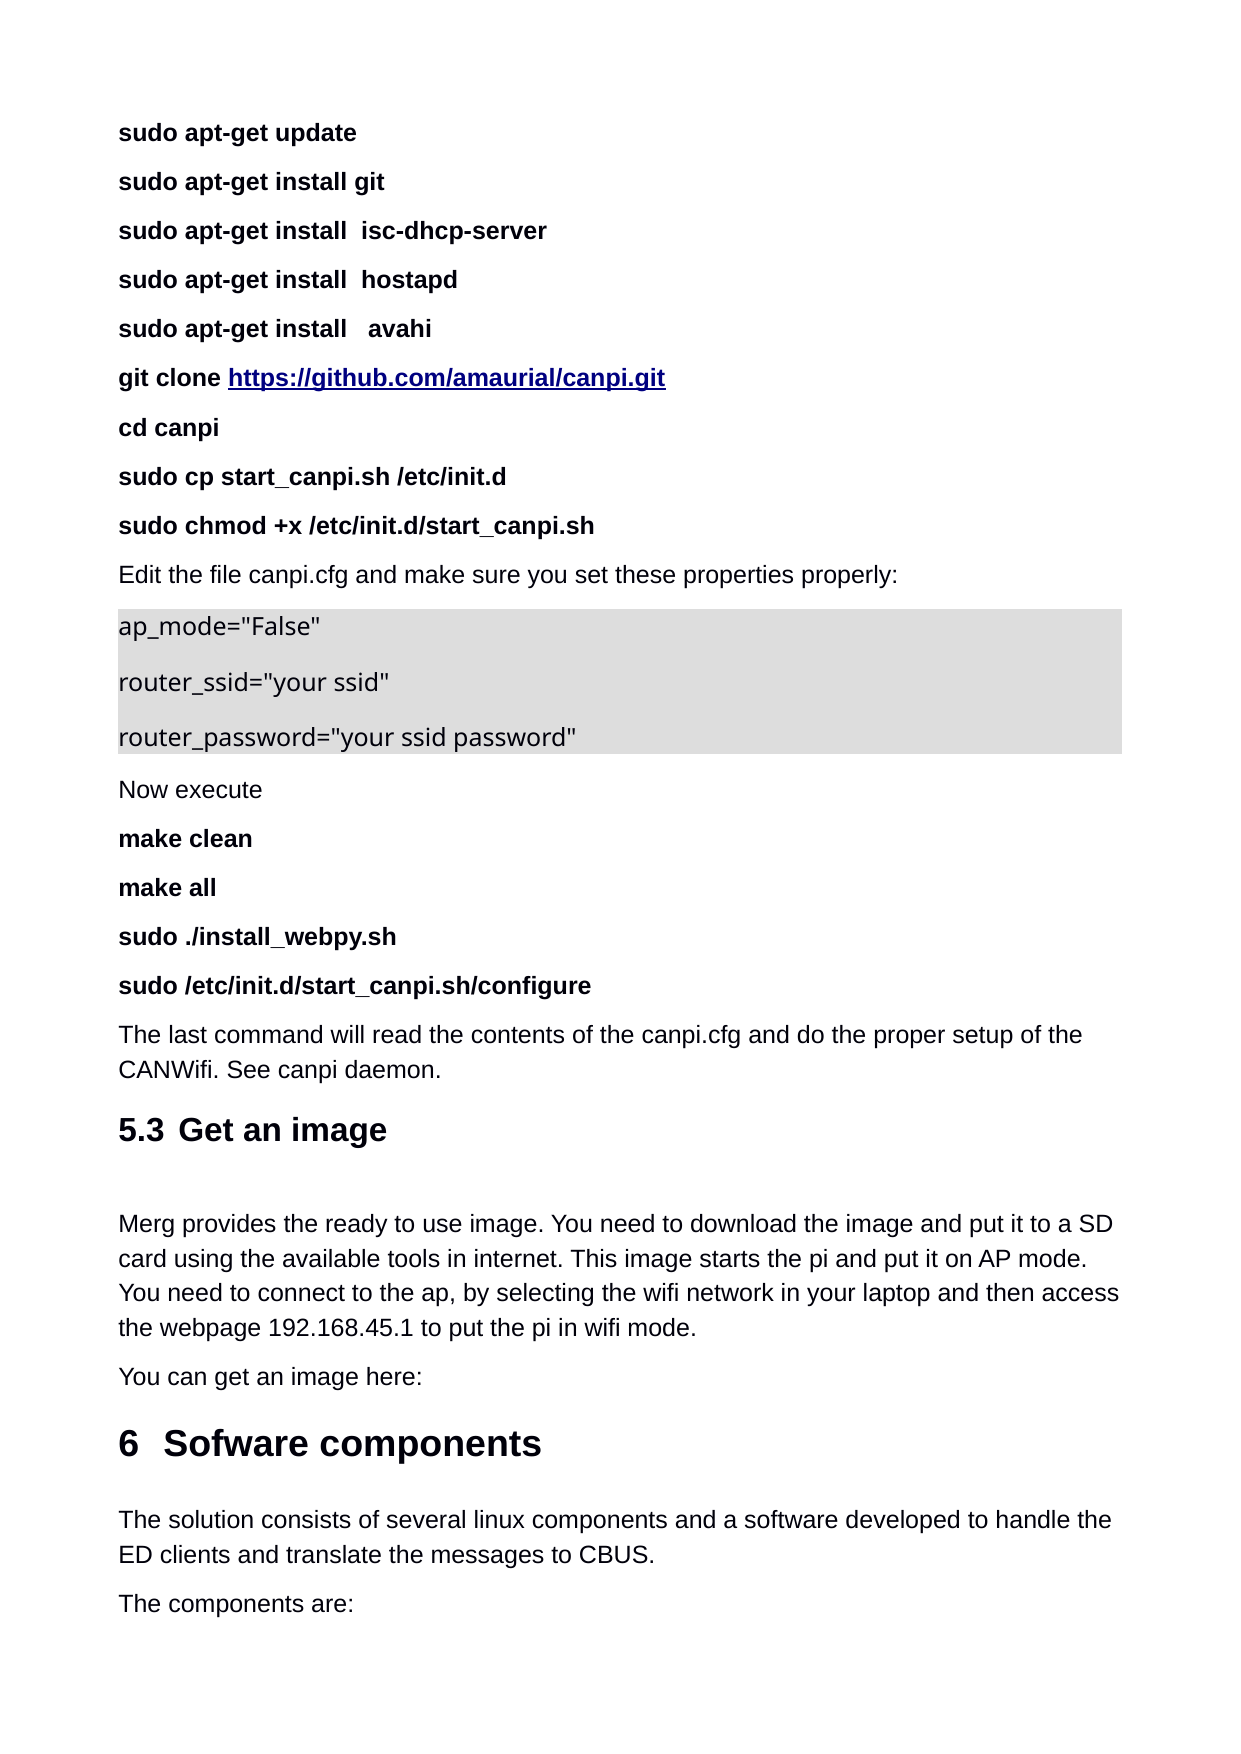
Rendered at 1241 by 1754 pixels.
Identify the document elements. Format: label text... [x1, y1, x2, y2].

text sudo apt-get update [118, 118, 1122, 147]
text sudo chmod +x /etc/init.d/start_canpi.sh [118, 511, 1122, 539]
text sudo /etc/init.d/start_canpi.sh/configure [118, 971, 1122, 1000]
text make clean [118, 824, 1122, 853]
text git clone https://github.com/amaurial/canpi.git [118, 363, 1122, 392]
text The solution consists of several linux components and a software developed to handle the ED clients and translate the messages to CBUS. [118, 1506, 1122, 1569]
text ap_mode="False" [118, 609, 1122, 643]
text Edit the file canpi.cfg and make sure you set these properties properly: [118, 560, 1122, 588]
text Merg provides the ready to use image. You need to download the image and put it to a SD card using the available tools in internet. This image starts the pi and put it on AP mode. You need to connect to the ap, by selecting the wifi network in your laptop and then access the webpage 192.168.45.1 to put the pi in wifi mode. [118, 1209, 1122, 1341]
text The components are: [118, 1589, 1122, 1618]
text cd canpi [118, 412, 1122, 441]
text sudo apt-get install avahi [118, 314, 1122, 343]
subtitle Get an image [118, 1110, 1122, 1148]
text The last command will read the contents of the canpi.cfg and do the proper setup of the CANWifi. See canpi daemon. [118, 1020, 1122, 1083]
text sudo apt-get install hostapd [118, 265, 1122, 294]
text You can get an image here: [118, 1362, 1122, 1390]
text sudo ./install_webpy.sh [118, 922, 1122, 951]
text router_ssid="your ssid" [118, 664, 1122, 698]
subtitle Sofware components [118, 1421, 1122, 1464]
text sudo apt-get install isc-dhcp-server [118, 216, 1122, 245]
text make all [118, 873, 1122, 902]
text sudo apt-get install git [118, 167, 1122, 196]
text Now execute [118, 775, 1122, 804]
text router_password="your ssid password" [118, 719, 1122, 754]
text sudo cp start_canpi.sh /etc/init.d [118, 462, 1122, 490]
